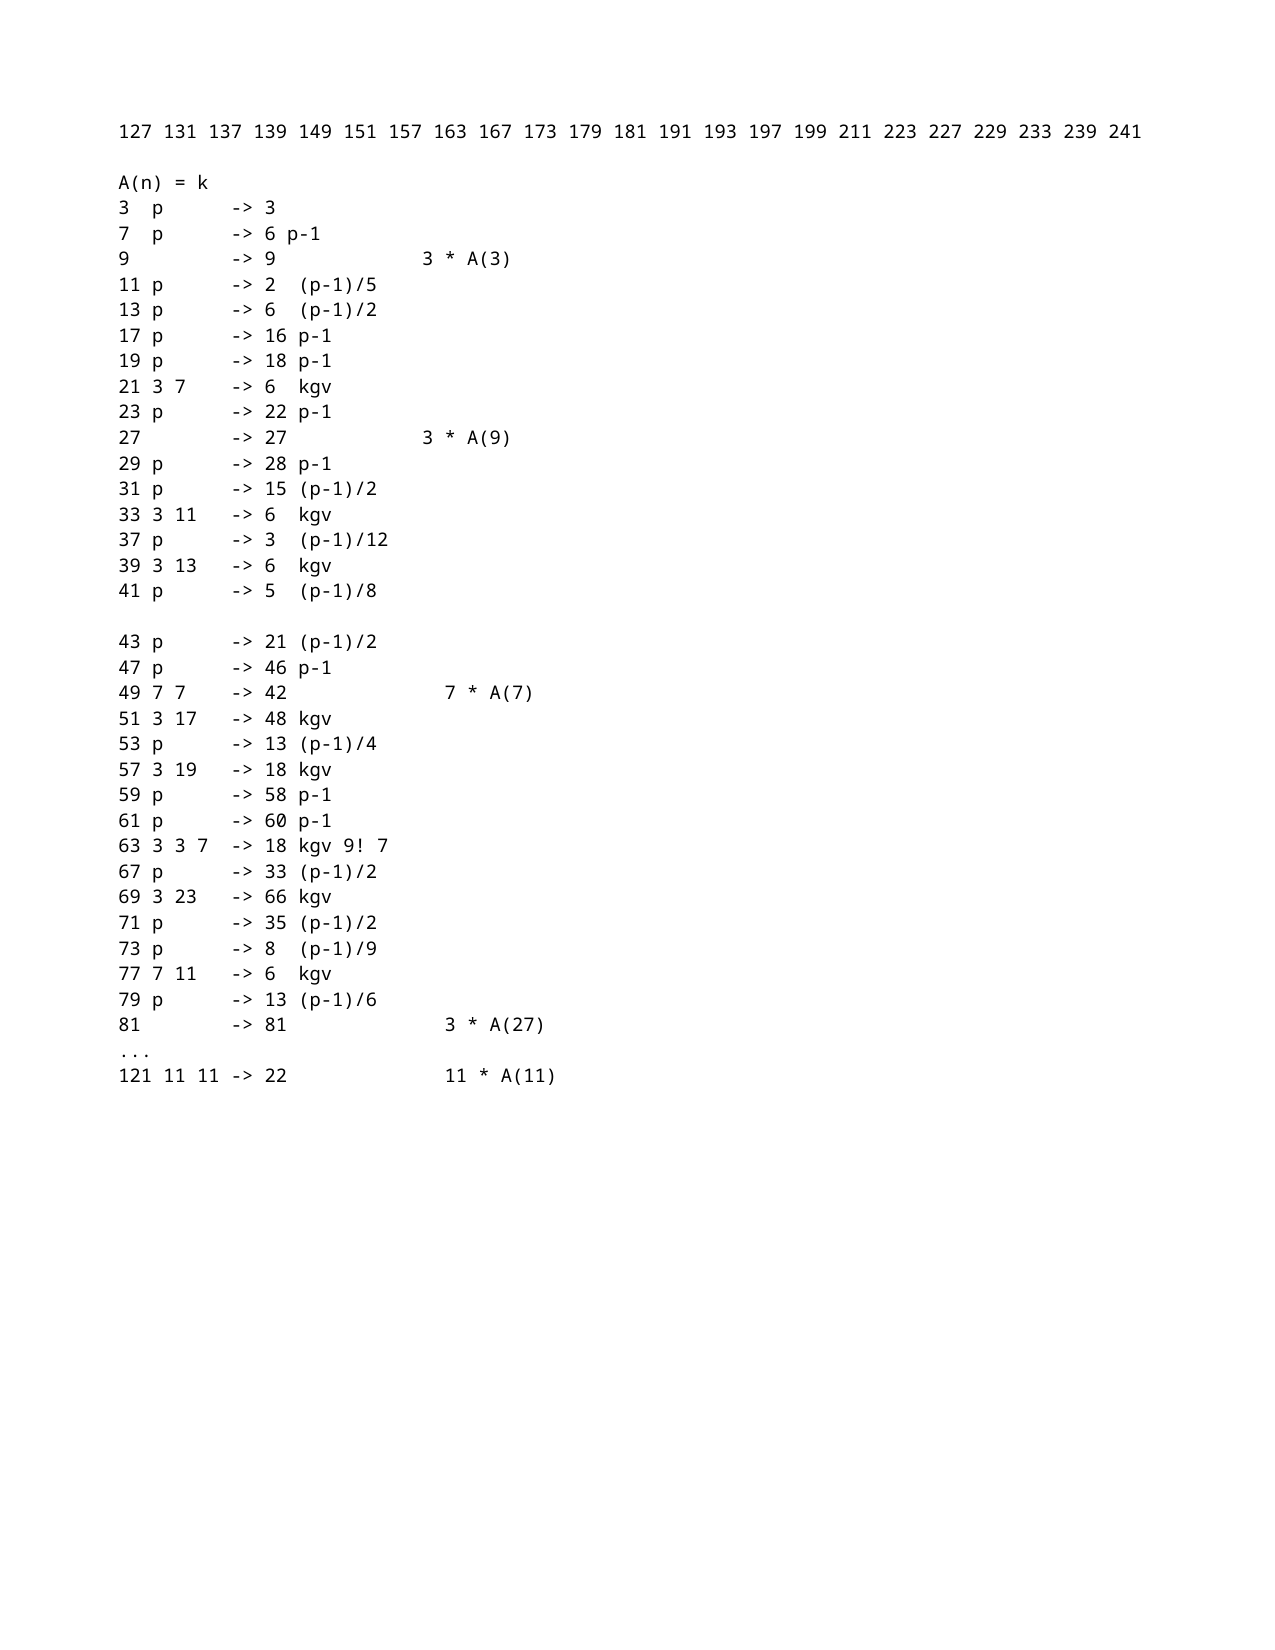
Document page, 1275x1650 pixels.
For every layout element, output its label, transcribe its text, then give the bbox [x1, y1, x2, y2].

text 63 3 3 7 -> 18 kgv 9! 7 [118, 833, 1157, 858]
text 23 p -> 22 p-1 [118, 399, 1157, 424]
text 43 p -> 21 (p-1)/2 [118, 628, 1157, 654]
text 9 -> 9 3 * A(3) [118, 246, 1157, 271]
text 57 3 19 -> 18 kgv [118, 756, 1157, 782]
text 73 p -> 8 (p-1)/9 [118, 935, 1157, 960]
text 3 p -> 3 [118, 195, 1157, 220]
text ... [118, 1037, 1157, 1062]
text 77 7 11 -> 6 kgv [118, 960, 1157, 986]
text 39 3 13 -> 6 kgv [118, 552, 1157, 577]
text 51 3 17 -> 48 kgv [118, 705, 1157, 731]
text 59 p -> 58 p-1 [118, 782, 1157, 807]
text 53 p -> 13 (p-1)/4 [118, 731, 1157, 756]
text 29 p -> 28 p-1 [118, 450, 1157, 475]
text 71 p -> 35 (p-1)/2 [118, 909, 1157, 935]
text 17 p -> 16 p-1 [118, 322, 1157, 348]
text 7 p -> 6 p-1 [118, 220, 1157, 246]
text 11 p -> 2 (p-1)/5 [118, 271, 1157, 297]
text 79 p -> 13 (p-1)/6 [118, 986, 1157, 1011]
text 37 p -> 3 (p-1)/12 [118, 526, 1157, 552]
text 41 p -> 5 (p-1)/8 [118, 577, 1157, 603]
text 127 131 137 139 149 151 157 163 167 173 179 181 191 193 197 199 211 223 227 229 233 239 241 [118, 118, 1157, 144]
text 19 p -> 18 p-1 [118, 348, 1157, 373]
text A(n) = k [118, 169, 1157, 195]
text 21 3 7 -> 6 kgv [118, 373, 1157, 399]
text 27 -> 27 3 * A(9) [118, 424, 1157, 450]
text 47 p -> 46 p-1 [118, 654, 1157, 679]
text 31 p -> 15 (p-1)/2 [118, 475, 1157, 501]
text 61 p -> 60 p-1 [118, 807, 1157, 833]
text 13 p -> 6 (p-1)/2 [118, 297, 1157, 322]
text 33 3 11 -> 6 kgv [118, 501, 1157, 526]
text 49 7 7 -> 42 7 * A(7) [118, 679, 1157, 705]
text 67 p -> 33 (p-1)/2 [118, 858, 1157, 884]
text 69 3 23 -> 66 kgv [118, 884, 1157, 909]
text 121 11 11 -> 22 11 * A(11) [118, 1062, 1157, 1088]
text 81 -> 81 3 * A(27) [118, 1011, 1157, 1037]
